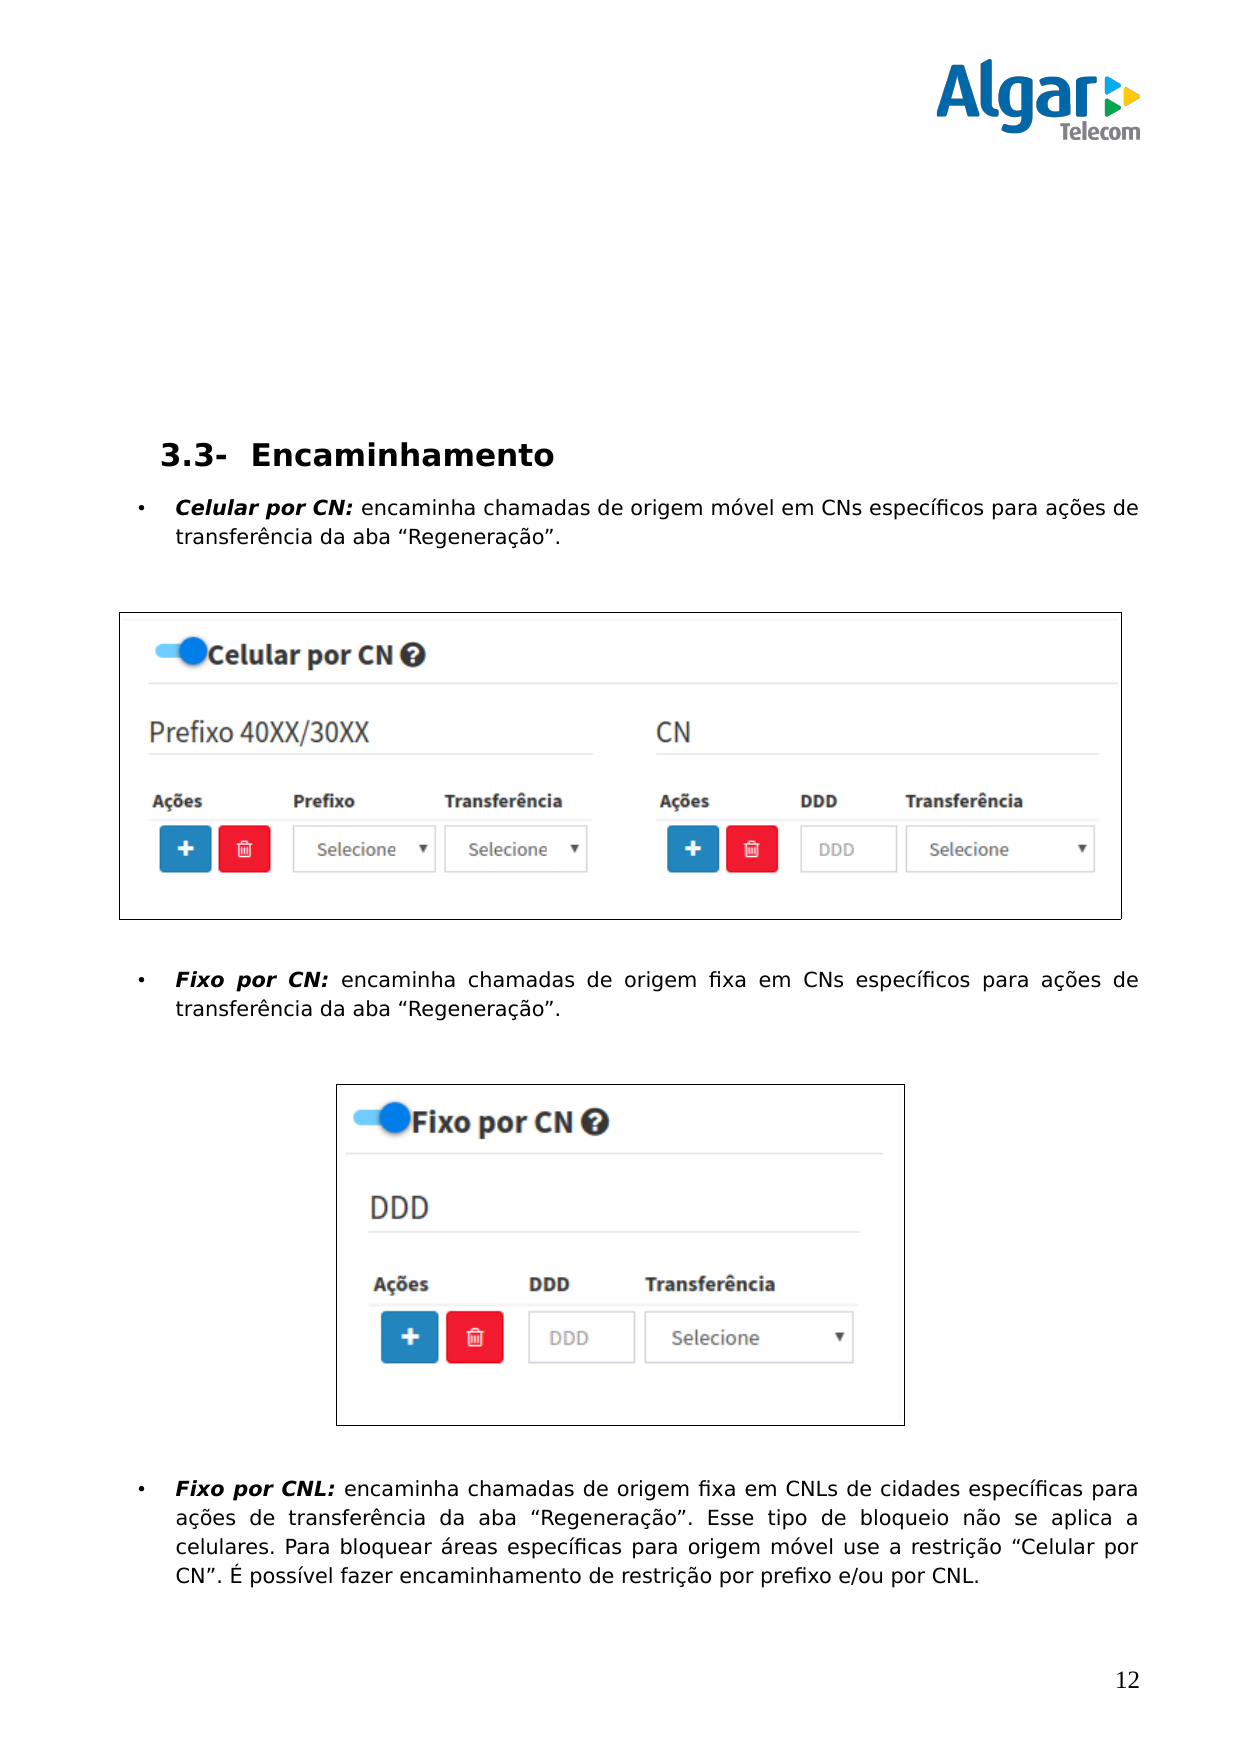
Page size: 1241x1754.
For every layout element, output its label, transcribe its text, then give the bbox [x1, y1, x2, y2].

picture [936, 59, 1140, 140]
list Fixo por CN: encaminha chamadas de origem fixa em CNs específicos para ações de transferência da aba “Regeneração”. [138, 968, 1140, 1021]
picture [122, 615, 1118, 917]
list Fixo por CNL: encaminha chamadas de origem fixa em CNLs de cidades específicas para ações de transferência da aba “Regeneração”. Esse tipo de bloqueio não se aplica a celulares. Para bloquear áreas específicas para origem móvel use a restrição “Celular por CN”. É possível fazer encaminhamento de restrição por prefixo e/ou por CNL. [138, 1477, 1140, 1588]
picture [338, 1087, 902, 1422]
list Celular por CN: encaminha chamadas de origem móvel em CNs específicos para ações de transferência da aba “Regeneração”. [138, 496, 1140, 549]
subtitle Encaminhamento [100, 438, 1140, 474]
